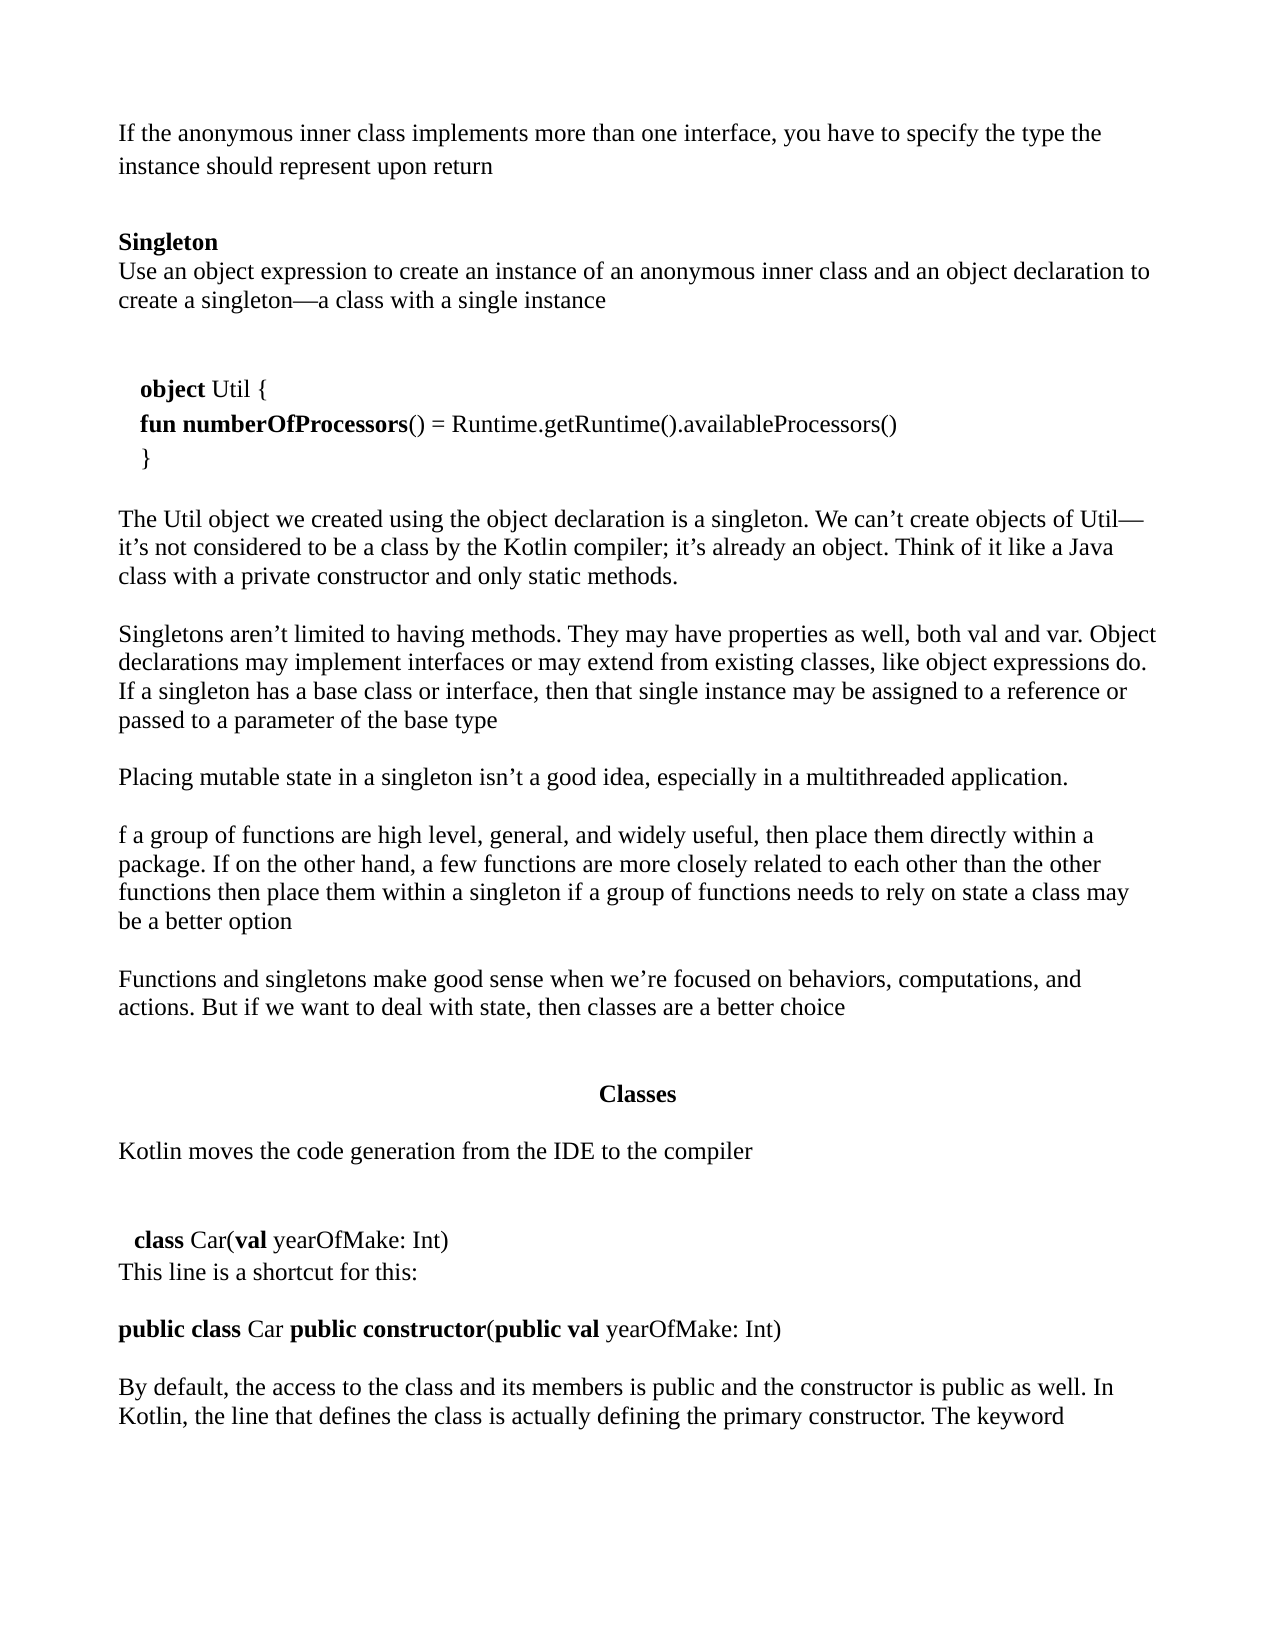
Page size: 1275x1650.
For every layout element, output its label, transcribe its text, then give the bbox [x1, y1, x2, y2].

table_header [118, 1223, 131, 1257]
text Kotlin moves the code generation from the IDE to the compiler [118, 1136, 1157, 1165]
text The Util object we created using the object declaration is a singleton. We can’t create objects of Util—it’s not considered to be a class by the Kotlin compiler; it’s already an object. Think of it like a Java class with a private constructor and only static methods. [118, 504, 1157, 590]
text By default, the access to the class and its members is public and the constructor is public as well. In Kotlin, the line that defines the class is actually defining the primary constructor. The keyword [118, 1372, 1157, 1429]
table_header ​object​ Util { [137, 371, 908, 406]
text Singleton [118, 227, 1157, 256]
table_cell } [137, 440, 908, 475]
text Use an object expression to create an instance of an anonymous inner class and an object declaration to create a singleton—a class with a single instance [118, 256, 1157, 314]
text f a group of functions are high level, general, and widely useful, then place them directly within a package. If on the other hand, a few functions are more closely related to each other than the other functions then place them within a singleton if a group of functions needs to rely on state a class may be a better option [118, 820, 1157, 935]
text Placing mutable state in a singleton isn’t a good idea, especially in a multithreaded application. [118, 762, 1157, 791]
text Functions and singletons make good sense when we’re focused on behaviors, computations, and actions. But if we want to deal with state, then classes are a better choice [118, 964, 1157, 1021]
text If the anonymous inner class implements more than one interface, you have to specify the type the instance should represent upon return [118, 118, 1157, 180]
table_cell ​fun​ ​numberOfProcessors​() = Runtime.getRuntime().availableProcessors() [137, 406, 908, 440]
table_cell ​ [118, 406, 137, 440]
table_header ​class​ Car(​val​ yearOfMake: Int) [131, 1223, 458, 1257]
table_header [118, 371, 137, 406]
text Singletons aren’t limited to having methods. They may have properties as well, both val and var. Object declarations may implement interfaces or may extend from existing classes, like object expressions do. If a singleton has a base class or interface, then that single instance may be assigned to a reference or passed to a parameter of the base type [118, 619, 1157, 734]
text public​ ​class​ Car ​public​ ​constructor​(​public​ ​val​ yearOfMake: Int) [118, 1314, 1157, 1343]
text This line is a shortcut for this: [118, 1257, 1157, 1286]
text Classes [118, 1079, 1157, 1107]
table_cell ​ [118, 440, 137, 475]
